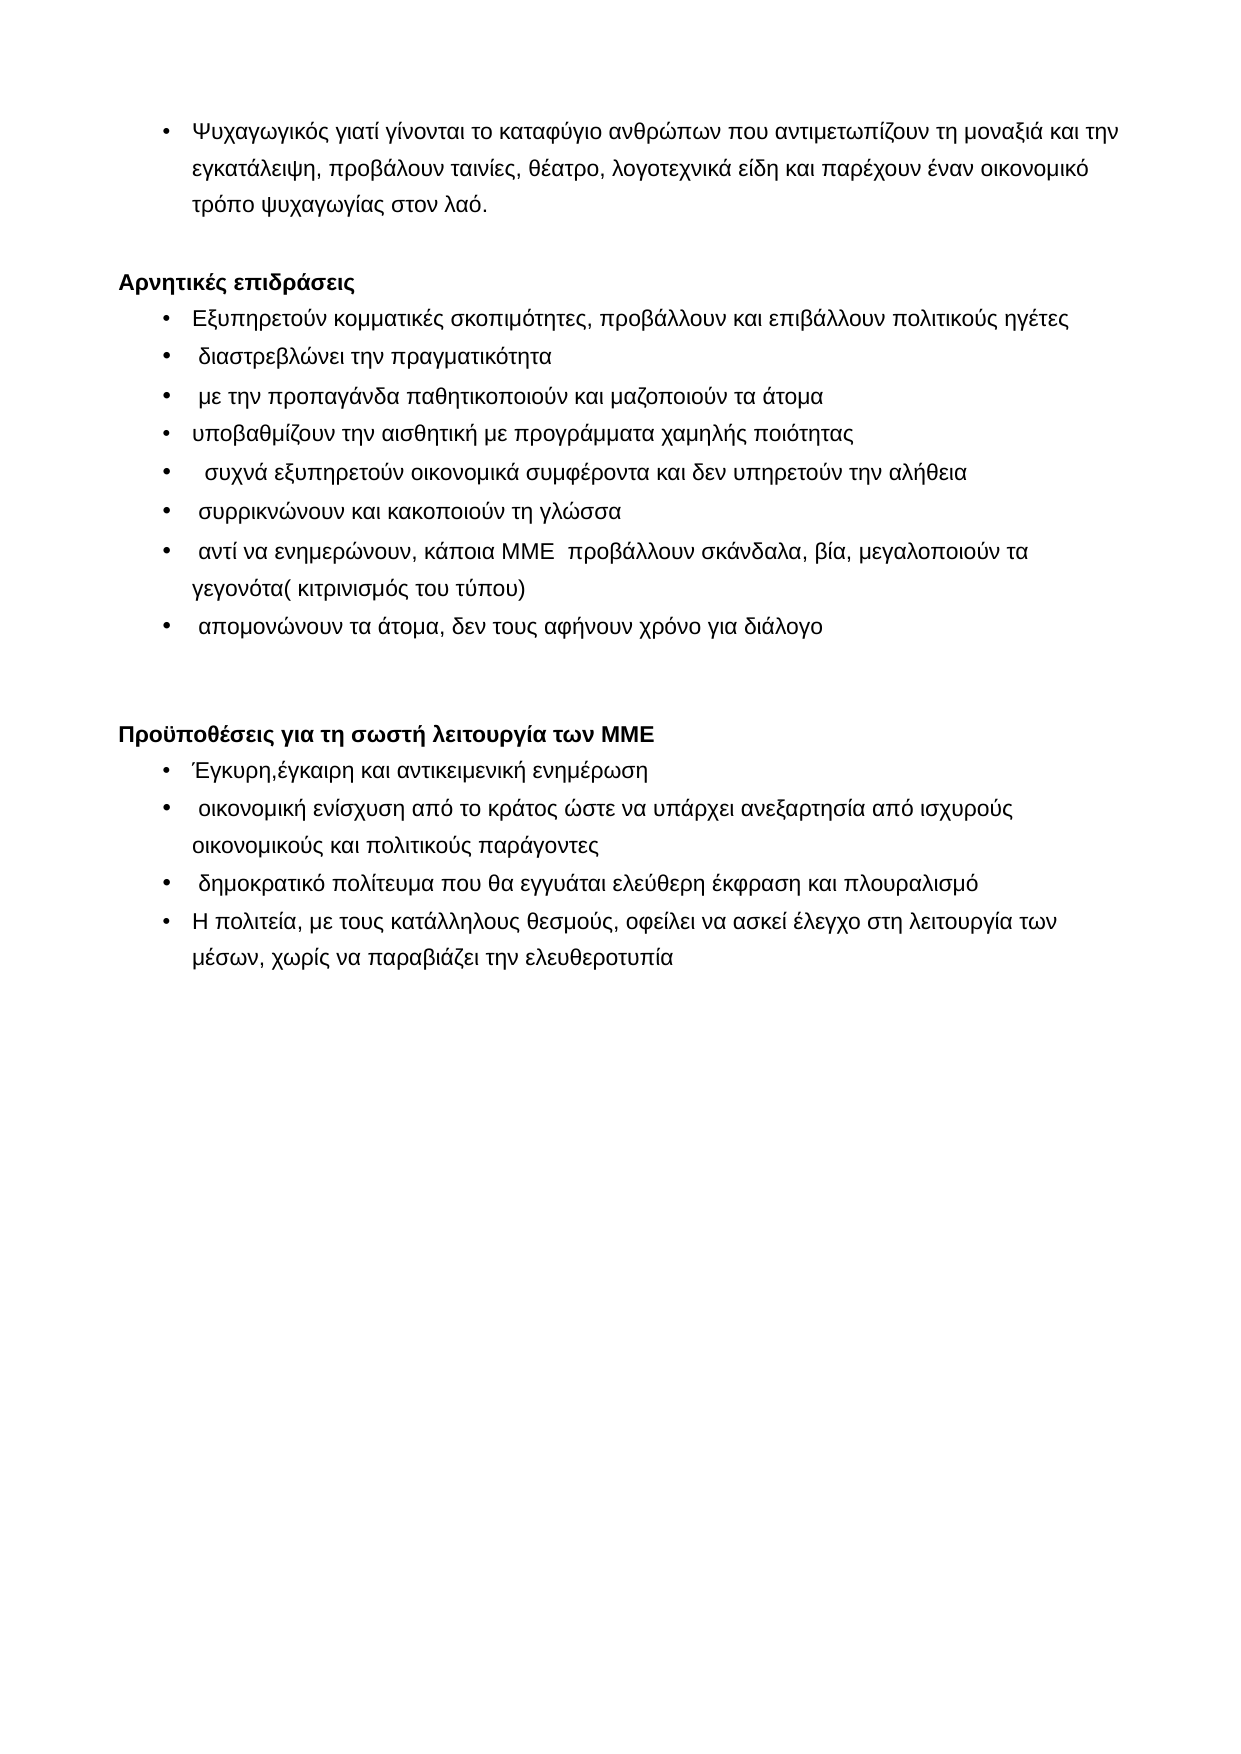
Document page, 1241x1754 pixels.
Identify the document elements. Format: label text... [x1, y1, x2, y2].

list δημοκρατικό πολίτευμα που θα εγγυάται ελεύθερη έκφραση και πλουραλισμό [162, 868, 1122, 897]
list υποβαθμίζουν την αισθητική με προγράμματα χαμηλής ποιότητας [162, 420, 1122, 447]
list Εξυπηρετούν κομματικές σκοπιμότητες, προβάλλουν και επιβάλλουν πολιτικούς ηγέτες [162, 305, 1122, 331]
list Ψυχαγωγικός γιατί γίνονται το καταφύγιο ανθρώπων που αντιμετωπίζουν τη μοναξιά και την εγκατάλειψη, προβάλουν ταινίες, θέατρο, λογοτεχνικά είδη και παρέχουν έναν οικονομικό τρόπο ψυχαγωγίας στον λαό. [162, 118, 1122, 217]
text Αρνητικές επιδράσεις [118, 268, 1122, 295]
list απομονώνουν τα άτομα, δεν τους αφήνουν χρόνο για διάλογο [162, 611, 1122, 640]
text Προϋποθέσεις για τη σωστή λειτουργία των ΜΜΕ [118, 721, 1122, 747]
list συχνά εξυπηρετούν οικονομικά συμφέροντα και δεν υπηρετούν την αλήθεια [162, 457, 1122, 485]
list με την προπαγάνδα παθητικοποιούν και μαζοποιούν τα άτομα [162, 381, 1122, 409]
list συρρικνώνουν και κακοποιούν τη γλώσσα [162, 496, 1122, 525]
list αντί να ενημερώνουν, κάποια ΜΜΕ προβάλλουν σκάνδαλα, βία, μεγαλοποιούν τα γεγονότα( κιτρινισμός του τύπου) [162, 536, 1122, 601]
list οικονομική ενίσχυση από το κράτος ώστε να υπάρχει ανεξαρτησία από ισχυρούς οικονομικούς και πολιτικούς παράγοντες [162, 793, 1122, 858]
list Έγκυρη,έγκαιρη και αντικειμενική ενημέρωση [162, 757, 1122, 783]
list διαστρεβλώνει την πραγματικότητα [162, 341, 1122, 370]
list Η πολιτεία, με τους κατάλληλους θεσμούς, οφείλει να ασκεί έλεγχο στη λειτουργία των μέσων, χωρίς να παραβιάζει την ελευθεροτυπία [162, 908, 1122, 971]
